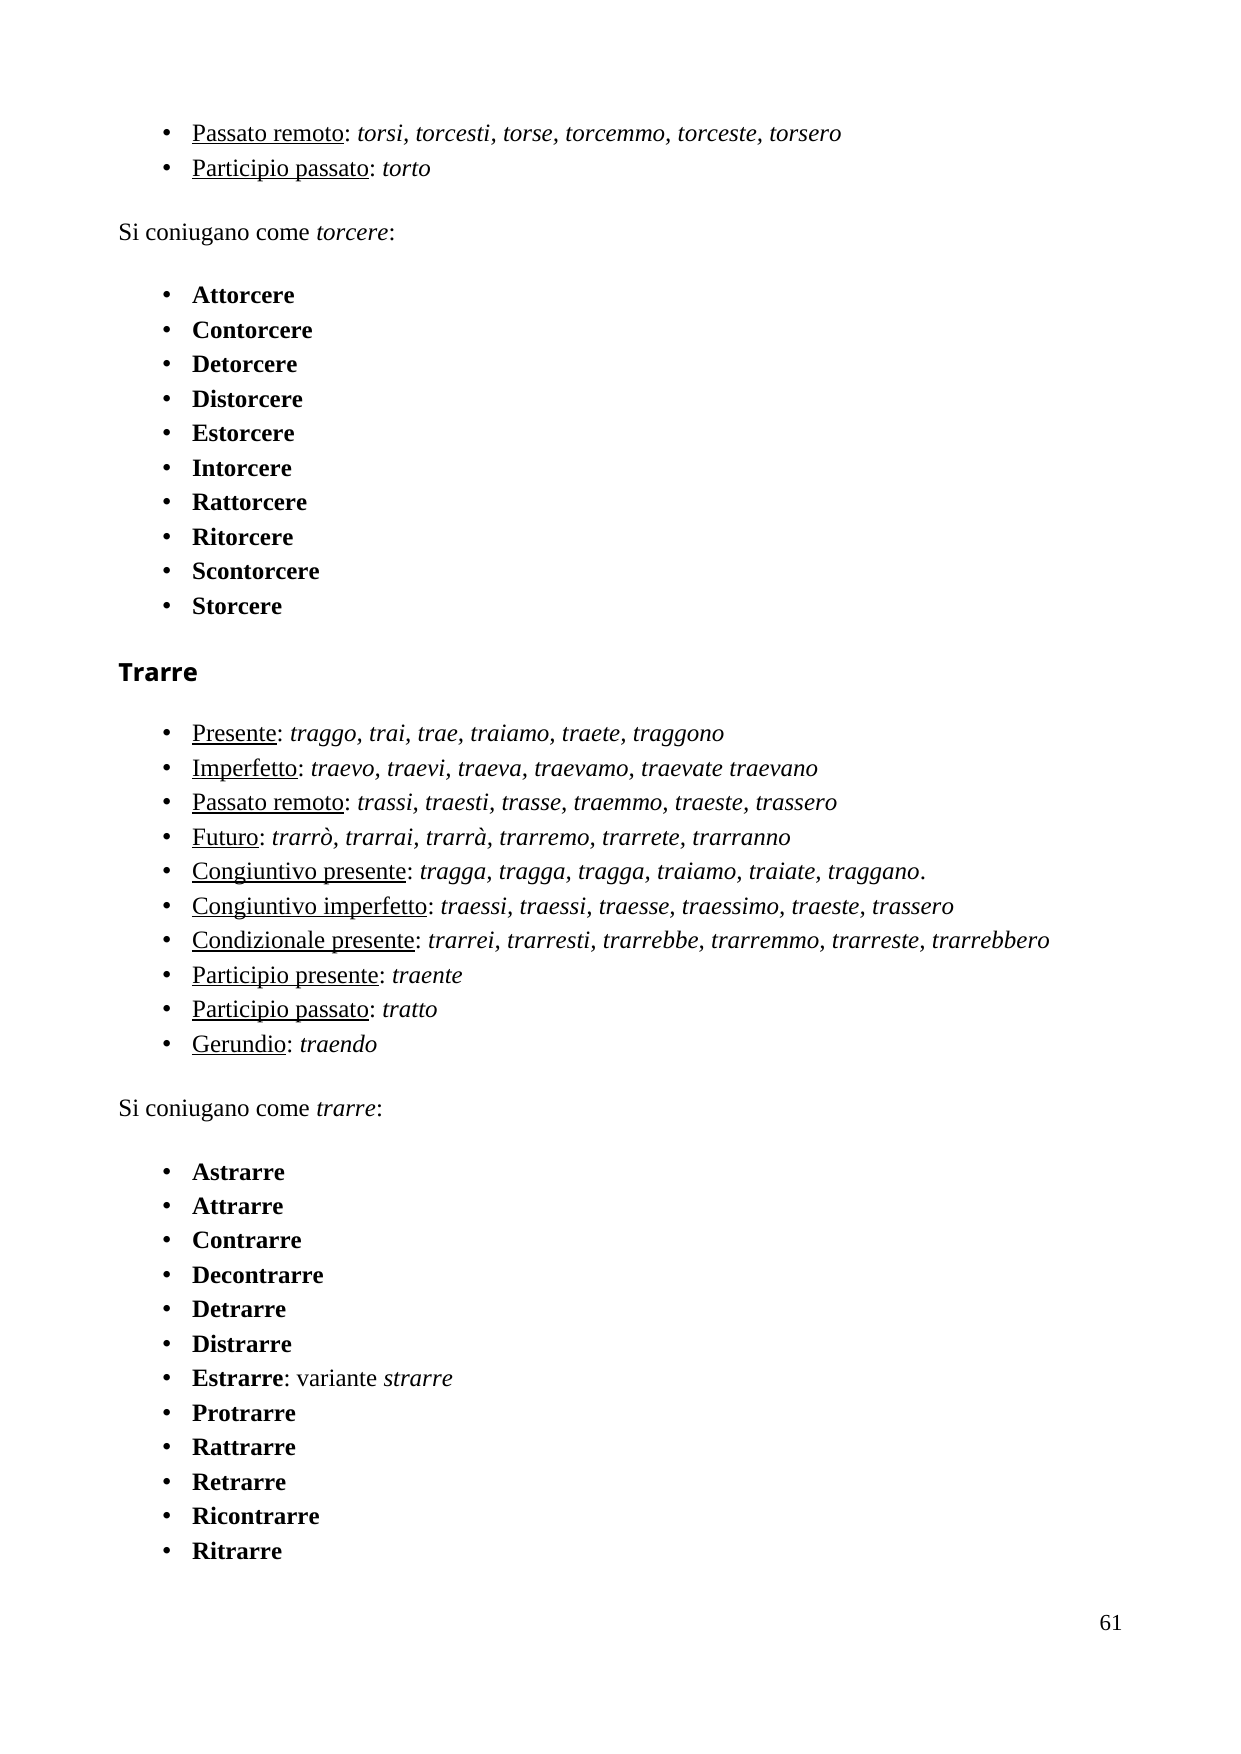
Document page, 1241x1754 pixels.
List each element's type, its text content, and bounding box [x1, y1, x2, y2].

list Participio passato: tratto [162, 994, 1122, 1023]
list Rattorcere [162, 487, 1122, 516]
list Distrarre [162, 1329, 1122, 1358]
list Estrarre: variante strarre [162, 1363, 1122, 1392]
list Scontorcere [162, 556, 1122, 585]
list Astrarre [162, 1157, 1122, 1185]
list Detorcere [162, 349, 1122, 378]
list Futuro: trarrò, trarrai, trarrà, trarremo, trarrete, trarranno [162, 822, 1122, 851]
list Congiuntivo presente: tragga, tragga, tragga, traiamo, traiate, traggano. [162, 856, 1122, 885]
text Si coniugano come trarre: [118, 1093, 1122, 1121]
list Condizionale presente: trarrei, trarresti, trarrebbe, trarremmo, trarreste, trarrebbero [162, 925, 1122, 954]
list Passato remoto: torsi, torcesti, torse, torcemmo, torceste, torsero [162, 118, 1122, 147]
list Participio passato: torto [162, 153, 1122, 181]
list Ritorcere [162, 522, 1122, 551]
list Intorcere [162, 453, 1122, 482]
list Gerundio: traendo [162, 1029, 1122, 1057]
list Contorcere [162, 315, 1122, 344]
list Imperfetto: traevo, traevi, traeva, traevamo, traevate traevano [162, 753, 1122, 782]
list Contrarre [162, 1226, 1122, 1254]
list Protrarre [162, 1398, 1122, 1427]
list Presente: traggo, trai, trae, traiamo, traete, traggono [162, 718, 1122, 747]
list Attrarre [162, 1191, 1122, 1220]
list Congiuntivo imperfetto: traessi, traessi, traesse, traessimo, traeste, trassero [162, 891, 1122, 919]
list Storcere [162, 591, 1122, 619]
list Estorcere [162, 418, 1122, 447]
list Attorcere [162, 281, 1122, 309]
list Rattrarre [162, 1432, 1122, 1461]
subtitle Trarre [118, 655, 1122, 689]
text Si coniugano come torcere: [118, 217, 1122, 245]
list Distorcere [162, 384, 1122, 413]
list Retrarre [162, 1467, 1122, 1496]
list Decontrarre [162, 1260, 1122, 1289]
list Ritrarre [162, 1536, 1122, 1564]
list Detrarre [162, 1294, 1122, 1323]
list Passato remoto: trassi, traesti, trasse, traemmo, traeste, trassero [162, 787, 1122, 816]
list Participio presente: traente [162, 960, 1122, 988]
list Ricontrarre [162, 1501, 1122, 1530]
